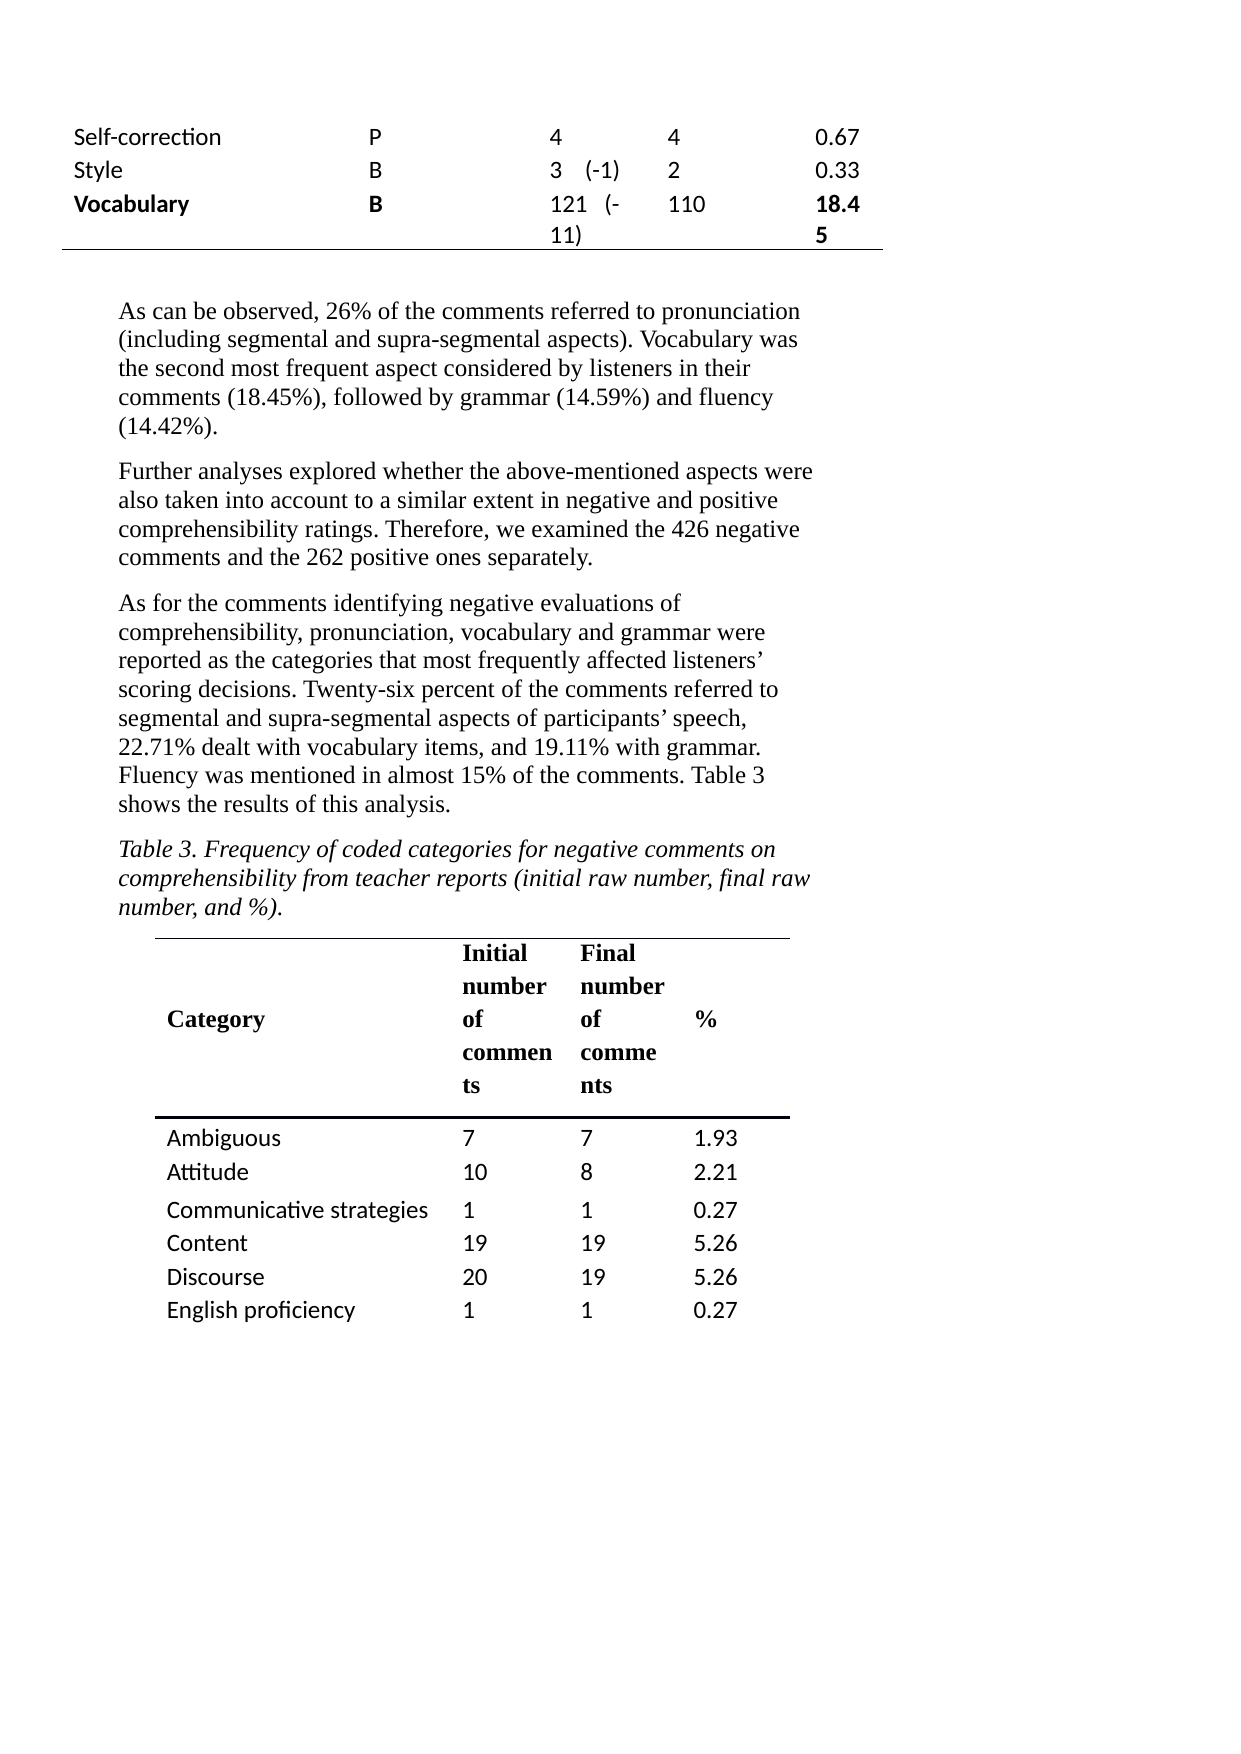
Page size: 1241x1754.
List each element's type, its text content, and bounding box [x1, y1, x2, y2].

table_header Final number of comments [568, 939, 681, 1116]
text Table 3. Frequency of coded categories for negative comments on comprehensibility from teacher reports (initial raw number, final raw number, and %). [118, 834, 827, 921]
table_cell B [357, 152, 537, 185]
table_cell 3 (-1) [538, 152, 656, 185]
table_cell 1 [450, 1191, 568, 1224]
table_cell 1 [450, 1291, 568, 1325]
table_cell 7 [568, 1119, 681, 1153]
table_cell P [357, 118, 537, 152]
text Further analyses explored whether the above-mentioned aspects were also taken into account to a similar extent in negative and positive comprehensibility ratings. Therefore, we examined the 426 negative comments and the 262 positive ones separately. [118, 456, 827, 571]
table_cell 19 [450, 1224, 568, 1258]
table_cell Attitude [155, 1153, 450, 1191]
table_header % [681, 939, 790, 1116]
table_cell 18.45 [804, 185, 883, 249]
table_cell 121 (-11) [538, 185, 656, 249]
table_header Category [155, 939, 450, 1116]
table_cell 4 [538, 118, 656, 152]
table_cell 0.27 [681, 1191, 790, 1224]
table_cell 0.27 [681, 1291, 790, 1325]
table_cell Communicative strategies [155, 1191, 450, 1224]
table_cell 10 [450, 1153, 568, 1191]
table_cell 5.26 [681, 1224, 790, 1258]
table_cell 20 [450, 1258, 568, 1291]
table_cell 1 [568, 1191, 681, 1224]
table_cell 0.33 [804, 152, 883, 185]
table_header Initial number of comments [450, 939, 568, 1116]
table_cell Ambiguous [155, 1119, 450, 1153]
table_cell 0.67 [804, 118, 883, 152]
text As for the comments identifying negative evaluations of comprehensibility, pronunciation, vocabulary and grammar were reported as the categories that most frequently affected listeners’ scoring decisions. Twenty-six percent of the comments referred to segmental and supra-segmental aspects of participants’ speech, 22.71% dealt with vocabulary items, and 19.11% with grammar. Fluency was mentioned in almost 15% of the comments. Table 3 shows the results of this analysis. [118, 588, 827, 818]
table_cell 19 [568, 1224, 681, 1258]
table_cell 2.21 [681, 1153, 790, 1191]
table_cell 110 [656, 185, 803, 249]
table_cell Style [62, 152, 357, 185]
table_cell Vocabulary [62, 185, 357, 249]
table_cell English proficiency [155, 1291, 450, 1325]
table_cell Discourse [155, 1258, 450, 1291]
table_cell 4 [656, 118, 803, 152]
table_cell 1.93 [681, 1119, 790, 1153]
table_cell 19 [568, 1258, 681, 1291]
table_cell 5.26 [681, 1258, 790, 1291]
table_cell 1 [568, 1291, 681, 1325]
table_cell 2 [656, 152, 803, 185]
table_cell 8 [568, 1153, 681, 1191]
text As can be observed, 26% of the comments referred to pronunciation (including segmental and supra-segmental aspects). Vocabulary was the second most frequent aspect considered by listeners in their comments (18.45%), followed by grammar (14.59%) and fluency (14.42%). [118, 296, 827, 439]
table_cell Self-correction [62, 118, 357, 152]
table_cell 7 [450, 1119, 568, 1153]
table_cell B [357, 185, 537, 249]
table_cell Content [155, 1224, 450, 1258]
